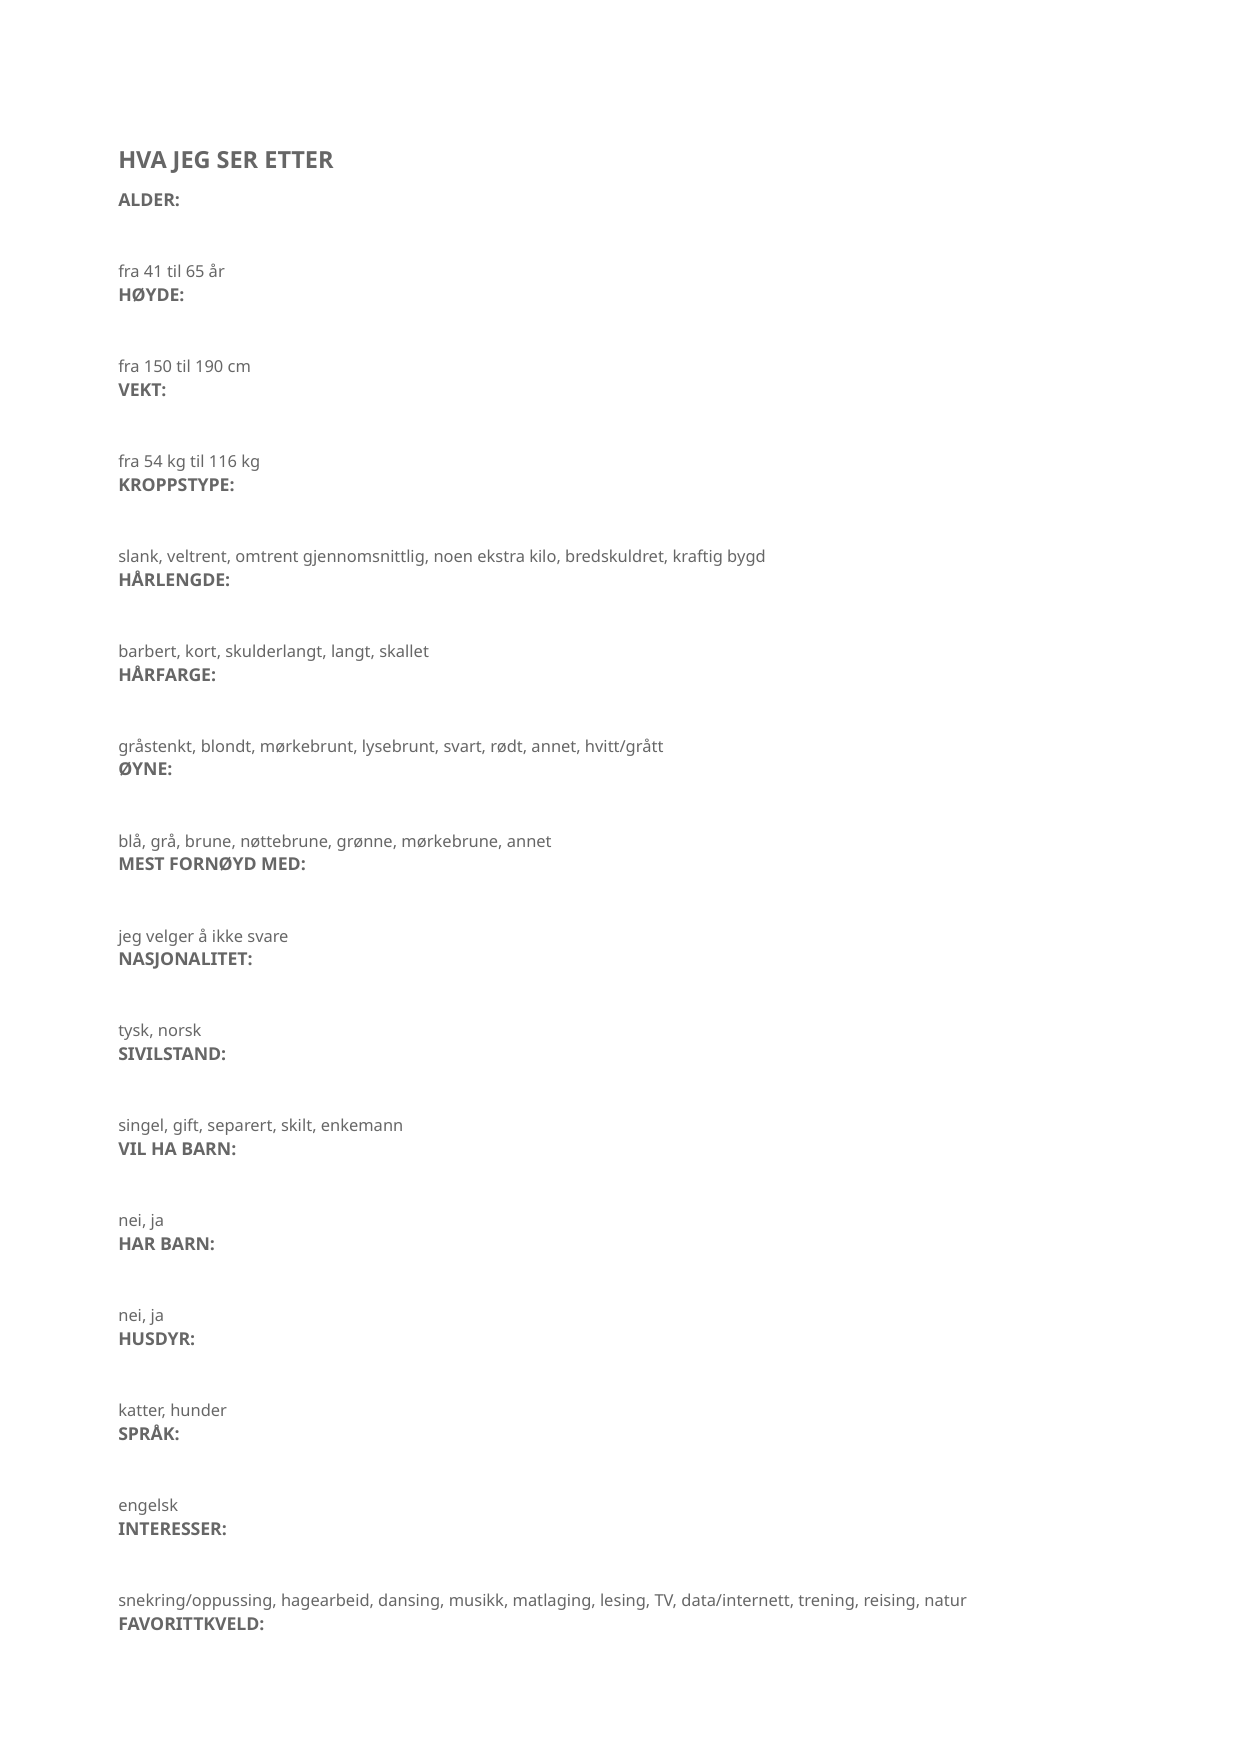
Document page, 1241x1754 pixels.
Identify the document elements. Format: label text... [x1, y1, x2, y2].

text SPRÅK: [118, 1421, 1122, 1445]
text fra 150 til 190 cm [118, 344, 1122, 377]
text KROPPSTYPE: [118, 472, 1122, 496]
text fra 54 kg til 116 kg [118, 439, 1122, 472]
text HÅRFARGE: [118, 662, 1122, 686]
text nei, ja [118, 1199, 1122, 1231]
text HAR BARN: [118, 1231, 1122, 1255]
text HUSDYR: [118, 1326, 1122, 1350]
text fra 41 til 65 år [118, 250, 1122, 282]
text INTERESSER: [118, 1516, 1122, 1540]
text jeg velger å ikke svare [118, 914, 1122, 947]
subtitle HVA JEG SER ETTER [118, 143, 1122, 175]
text snekring/oppussing, hagearbeid, dansing, musikk, matlaging, lesing, TV, data/internett, trening, reising, natur [118, 1578, 1122, 1611]
text VIL HA BARN: [118, 1137, 1122, 1161]
text barbert, kort, skulderlangt, langt, skallet [118, 629, 1122, 662]
text singel, gift, separert, skilt, enkemann [118, 1104, 1122, 1137]
text MEST FORNØYD MED: [118, 852, 1122, 876]
text ØYNE: [118, 757, 1122, 781]
text gråstenkt, blondt, mørkebrunt, lysebrunt, svart, rødt, annet, hvitt/grått [118, 724, 1122, 757]
text katter, hunder [118, 1388, 1122, 1421]
text VEKT: [118, 377, 1122, 401]
text SIVILSTAND: [118, 1042, 1122, 1066]
text tysk, norsk [118, 1009, 1122, 1042]
text ALDER: [118, 188, 1122, 212]
text FAVORITTKVELD: [118, 1611, 1122, 1635]
text NASJONALITET: [118, 947, 1122, 971]
text slank, veltrent, omtrent gjennomsnittlig, noen ekstra kilo, bredskuldret, kraftig bygd [118, 534, 1122, 567]
text blå, grå, brune, nøttebrune, grønne, mørkebrune, annet [118, 819, 1122, 852]
text nei, ja [118, 1293, 1122, 1326]
text engelsk [118, 1483, 1122, 1516]
text HÅRLENGDE: [118, 567, 1122, 591]
text HØYDE: [118, 282, 1122, 306]
